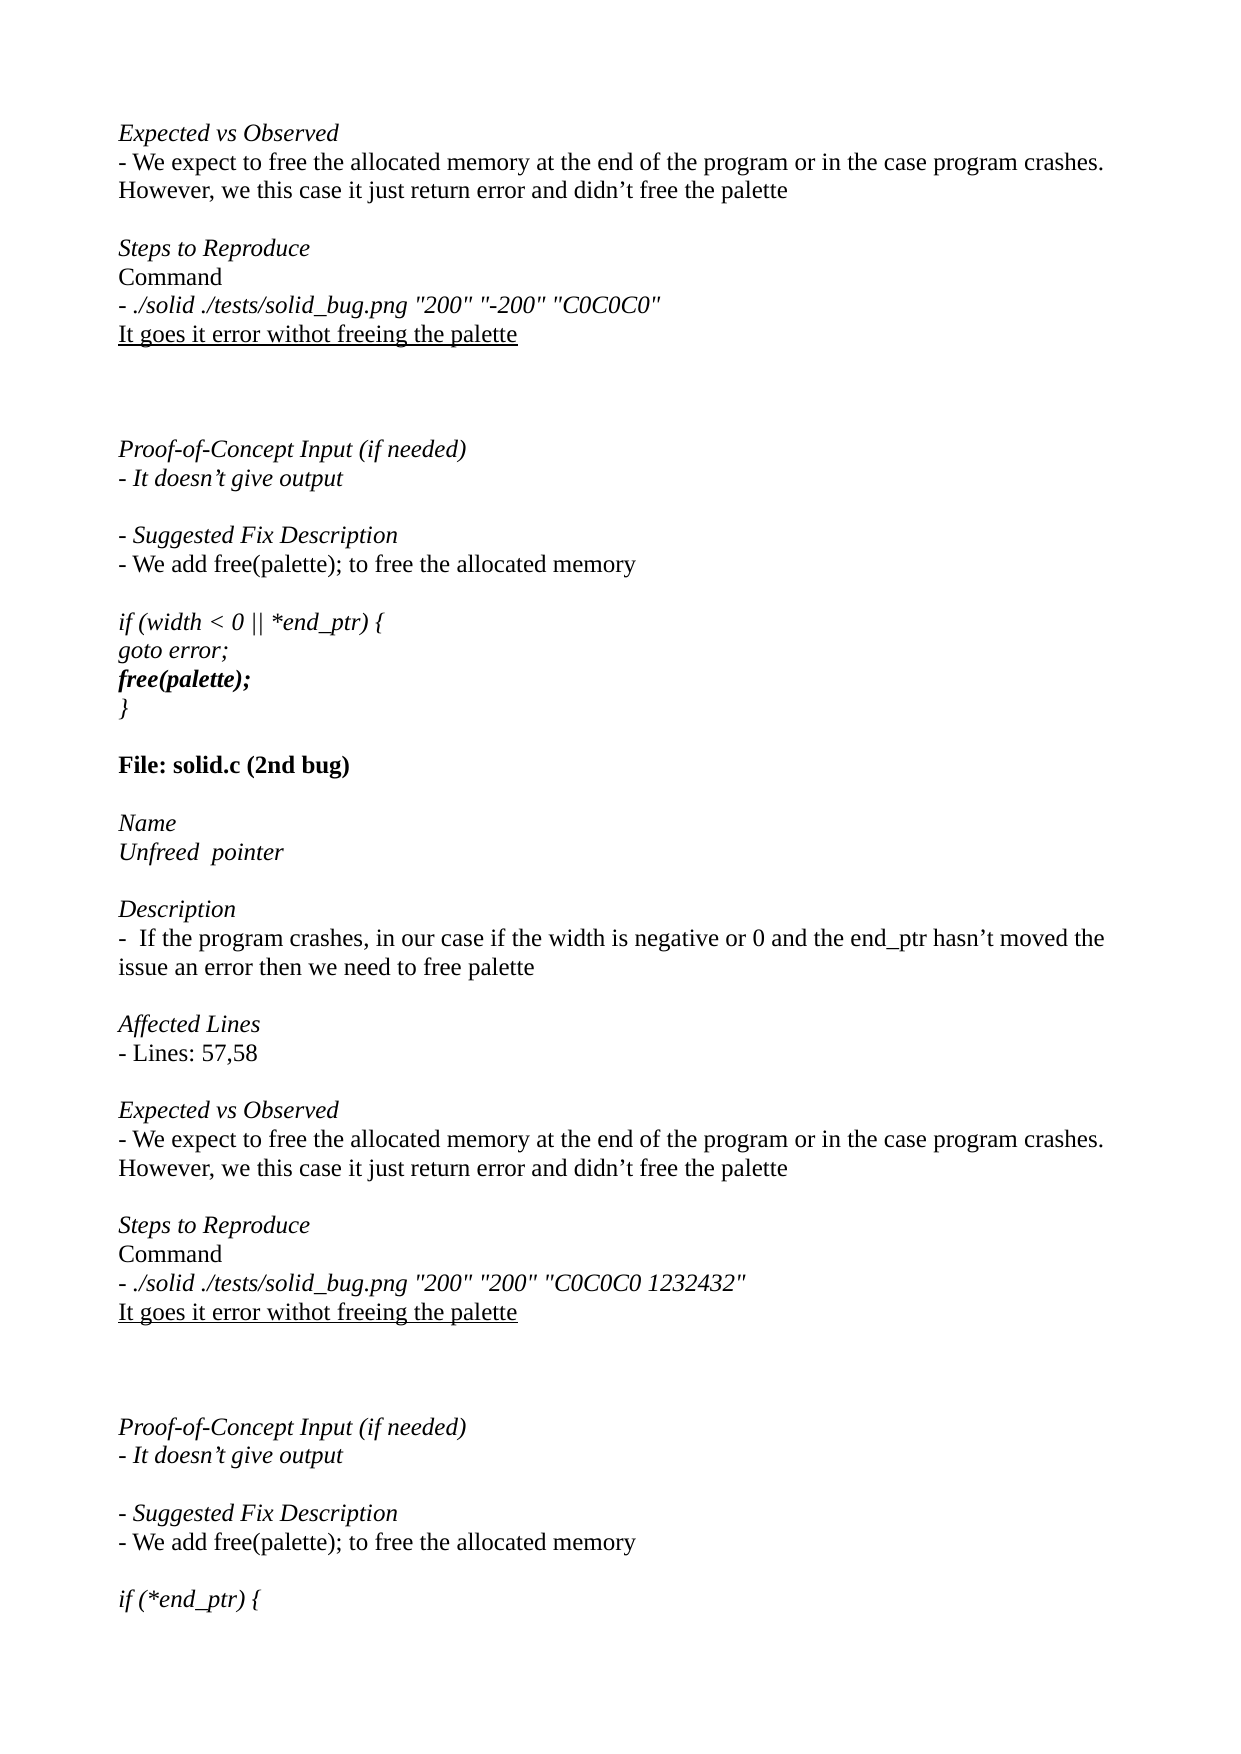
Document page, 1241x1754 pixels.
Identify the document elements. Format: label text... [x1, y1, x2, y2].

text - If the program crashes, in our case if the width is negative or 0 and the end_ptr hasn’t moved the issue an error then we need to free palette [118, 923, 1122, 981]
text Proof-of-Concept Input (if needed) [118, 434, 1122, 463]
text Steps to Reproduce [118, 1211, 1122, 1239]
text if (*end_ptr) { [118, 1584, 1122, 1613]
text Description [118, 894, 1122, 923]
text Expected vs Observed [118, 1096, 1122, 1124]
text if (width < 0 || *end_ptr) { [118, 607, 1122, 636]
text - We add free(palette); to free the allocated memory [118, 1527, 1122, 1556]
text - ./solid ./tests/solid_bug.png "200" "200" "C0C0C0 1232432" [118, 1268, 1122, 1297]
text Unfreed pointer [118, 837, 1122, 866]
text - We add free(palette); to free the allocated memory [118, 549, 1122, 578]
text } [118, 693, 1122, 722]
text - Lines: 57,58 [118, 1038, 1122, 1067]
text - Suggested Fix Description [118, 1498, 1122, 1527]
text - We expect to free the allocated memory at the end of the program or in the case program crashes. However, we this case it just return error and didn’t free the palette [118, 147, 1122, 204]
text Steps to Reproduce [118, 233, 1122, 262]
text It goes it error withot freeing the palette [118, 1297, 1122, 1326]
text - We expect to free the allocated memory at the end of the program or in the case program crashes. However, we this case it just return error and didn’t free the palette [118, 1124, 1122, 1182]
text It goes it error withot freeing the palette [118, 319, 1122, 348]
text - Suggested Fix Description [118, 521, 1122, 549]
text - It doesn’t give output [118, 463, 1122, 492]
text Command [118, 1239, 1122, 1268]
text free(palette); [118, 664, 1122, 693]
text Command [118, 262, 1122, 291]
text - It doesn’t give output [118, 1441, 1122, 1469]
text Proof-of-Concept Input (if needed) [118, 1412, 1122, 1441]
text Expected vs Observed [118, 118, 1122, 147]
text Affected Lines [118, 1009, 1122, 1038]
text goto error; [118, 636, 1122, 664]
text Name [118, 808, 1122, 837]
text - ./solid ./tests/solid_bug.png "200" "-200" "C0C0C0" [118, 291, 1122, 319]
text File: solid.c (2nd bug) [118, 751, 1122, 779]
